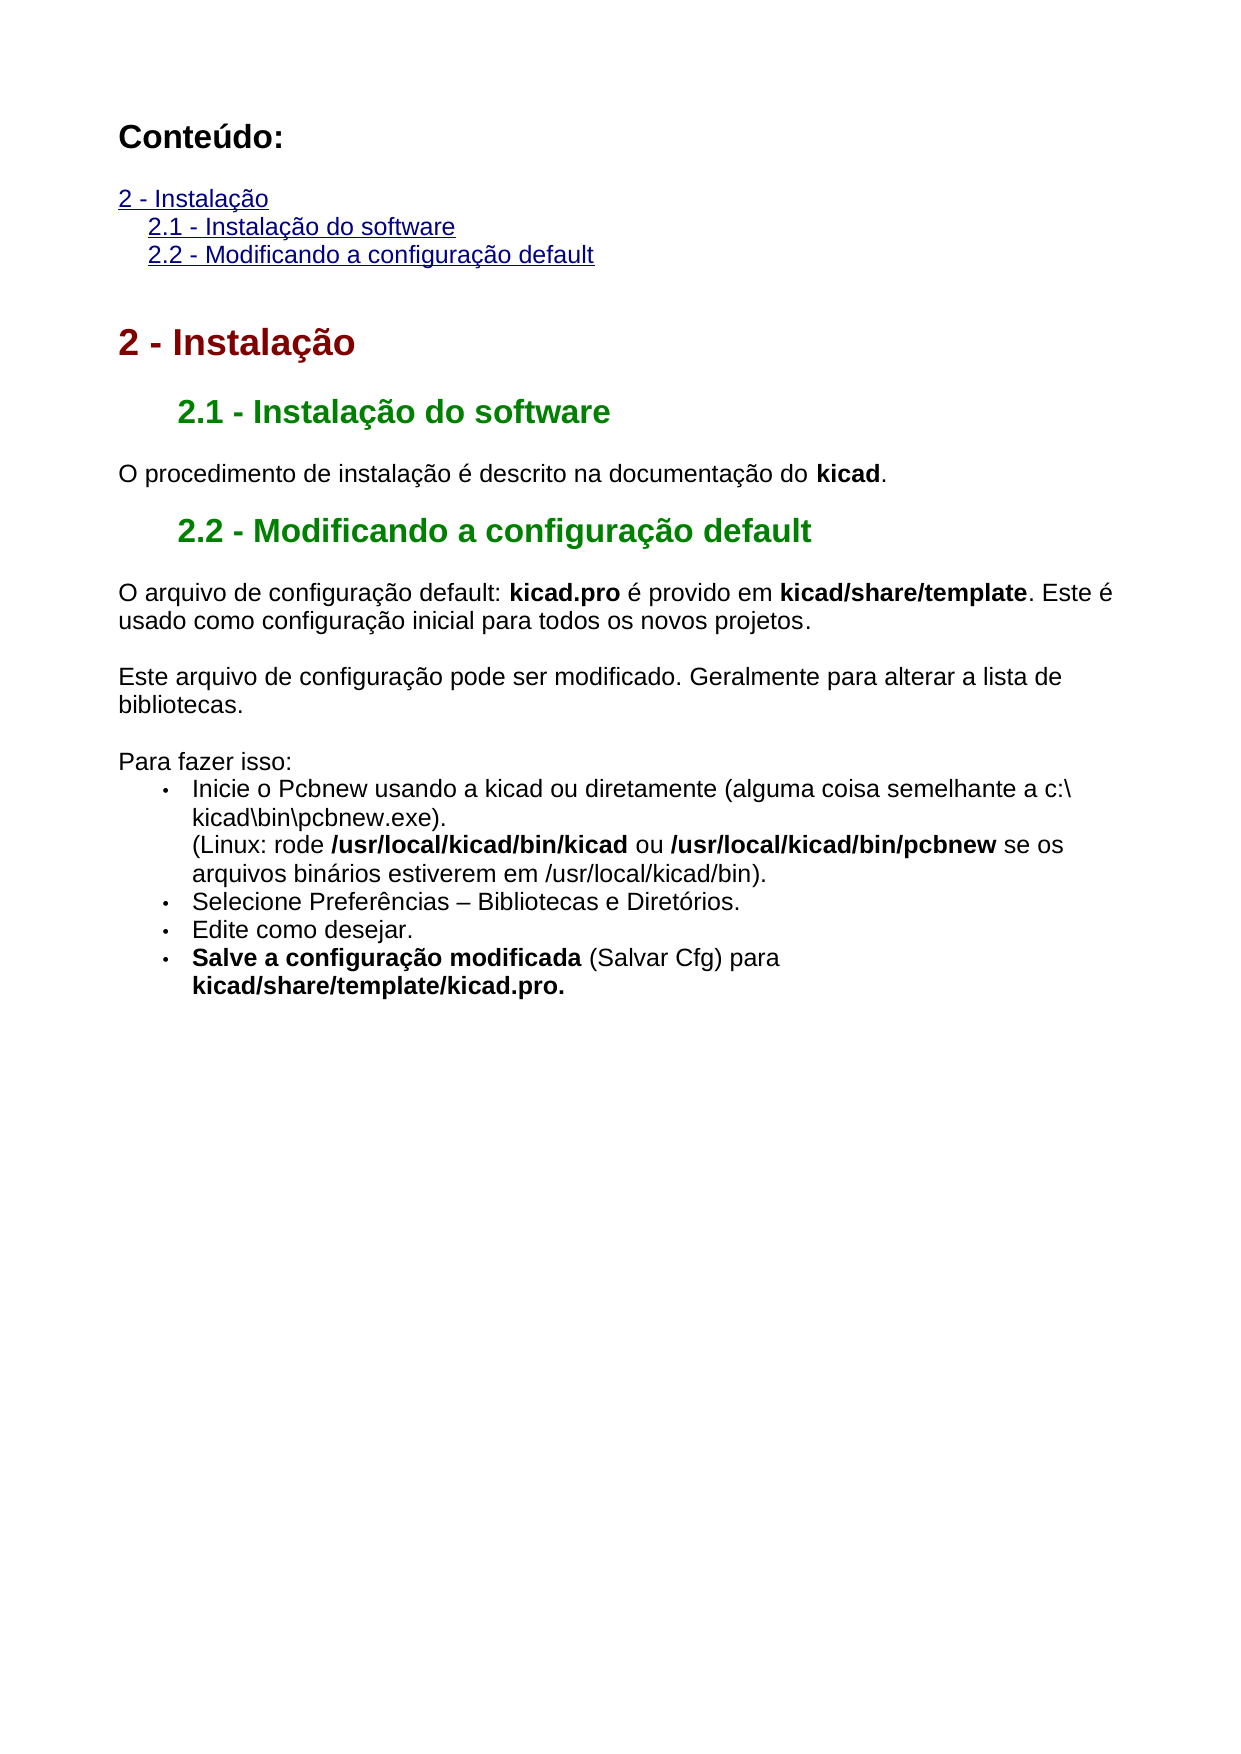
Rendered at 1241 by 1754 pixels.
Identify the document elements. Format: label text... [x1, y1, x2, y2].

subtitle Instalação do software [177, 393, 1122, 430]
subtitle Instalação [118, 322, 1122, 364]
text Este arquivo de configuração pode ser modificado. Geralmente para alterar a lista de bibliotecas. [118, 663, 1122, 719]
list Selecione Preferências – Bibliotecas e Diretórios. [162, 887, 1122, 915]
text O procedimento de instalação é descrito na documentação do kicad. [118, 459, 1122, 488]
subtitle Conteúdo: [118, 118, 1122, 155]
list Salve a configuração modificada (Salvar Cfg) para kicad/share/template/kicad.pro. [162, 943, 1122, 999]
list Inicie o Pcbnew usando a kicad ou diretamente (alguma coisa semelhante a c:\kicad\bin\pcbnew.exe). (Linux: rode /usr/local/kicad/bin/kicad ou /usr/local/kicad/bin/pcbnew se os arquivos binários estiverem em /usr/local/kicad/bin). [162, 775, 1122, 887]
subtitle Modificando a configuração default [177, 513, 1122, 549]
list Edite como desejar. [162, 915, 1122, 943]
text O arquivo de configuração default: kicad.pro é provido em kicad/share/template. Este é usado como configuração inicial para todos os novos projetos. [118, 579, 1122, 635]
text Para fazer isso: [118, 747, 1122, 775]
text 2.2 - Modificando a configuração default [148, 241, 1122, 269]
text 2.1 - Instalação do software [148, 213, 1122, 241]
text 2 - Instalação [118, 184, 1122, 213]
